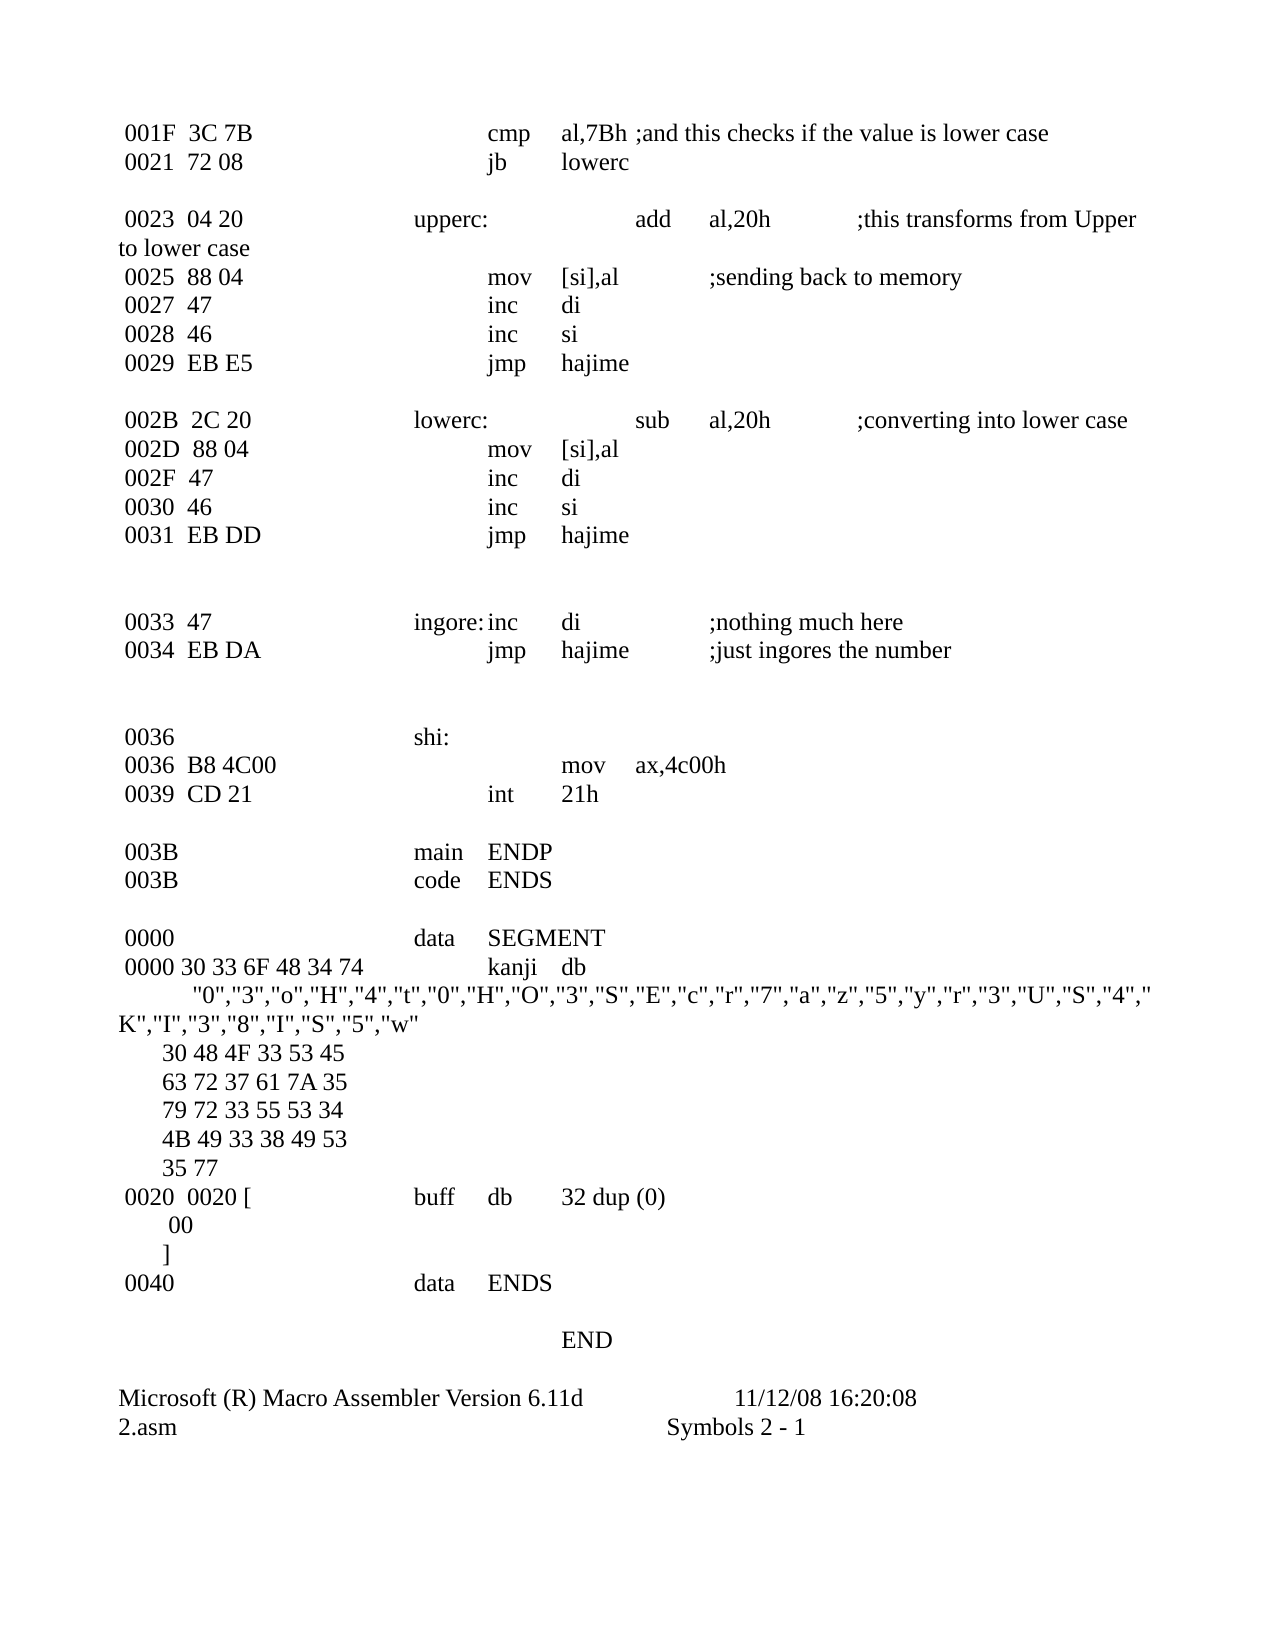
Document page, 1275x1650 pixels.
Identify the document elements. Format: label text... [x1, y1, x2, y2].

text 0039 CD 21 int 21h [118, 779, 1157, 808]
text 0034 EB DA jmp hajime ;just ingores the number [118, 636, 1157, 664]
text 79 72 33 55 53 34 [118, 1096, 1157, 1124]
text 0036 shi: [118, 722, 1157, 751]
text 003B main ENDP [118, 837, 1157, 866]
text 0020 0020 [ buff db 32 dup (0) [118, 1182, 1157, 1211]
text 30 48 4F 33 53 45 [118, 1038, 1157, 1067]
text 2.asm Symbols 2 - 1 [118, 1412, 1157, 1441]
text 0000 data SEGMENT [118, 923, 1157, 952]
text 0036 B8 4C00 mov ax,4c00h [118, 751, 1157, 779]
text 0030 46 inc si [118, 492, 1157, 521]
text Microsoft (R) Macro Assembler Version 6.11d 11/12/08 16:20:08 [118, 1383, 1157, 1412]
text 0021 72 08 jb lowerc [118, 147, 1157, 176]
text 00 [118, 1211, 1157, 1239]
text 0029 EB E5 jmp hajime [118, 348, 1157, 377]
text 4B 49 33 38 49 53 [118, 1124, 1157, 1153]
text 0040 data ENDS [118, 1268, 1157, 1297]
text 002F 47 inc di [118, 463, 1157, 492]
text 003B code ENDS [118, 866, 1157, 894]
text 0027 47 inc di [118, 291, 1157, 319]
text END [118, 1326, 1157, 1354]
text 63 72 37 61 7A 35 [118, 1067, 1157, 1096]
text 0031 EB DD jmp hajime [118, 521, 1157, 549]
text 0000 30 33 6F 48 34 74 kanji db "0","3","o","H","4","t","0","H","O","3","S","E","c","r","7","a","z","5","y","r","3","U","S","4","K","I","3","8","I","S","5","w" [118, 952, 1157, 1038]
text 0023 04 20 upperc: add al,20h ;this transforms from Upper to lower case [118, 204, 1157, 262]
text 0028 46 inc si [118, 319, 1157, 348]
text 0033 47 ingore: inc di ;nothing much here [118, 607, 1157, 636]
text 002B 2C 20 lowerc: sub al,20h ;converting into lower case [118, 406, 1157, 434]
text 35 77 [118, 1153, 1157, 1182]
text ] [118, 1239, 1157, 1268]
text 0025 88 04 mov [si],al ;sending back to memory [118, 262, 1157, 291]
text 001F 3C 7B cmp al,7Bh ;and this checks if the value is lower case [118, 118, 1157, 147]
text 002D 88 04 mov [si],al [118, 434, 1157, 463]
